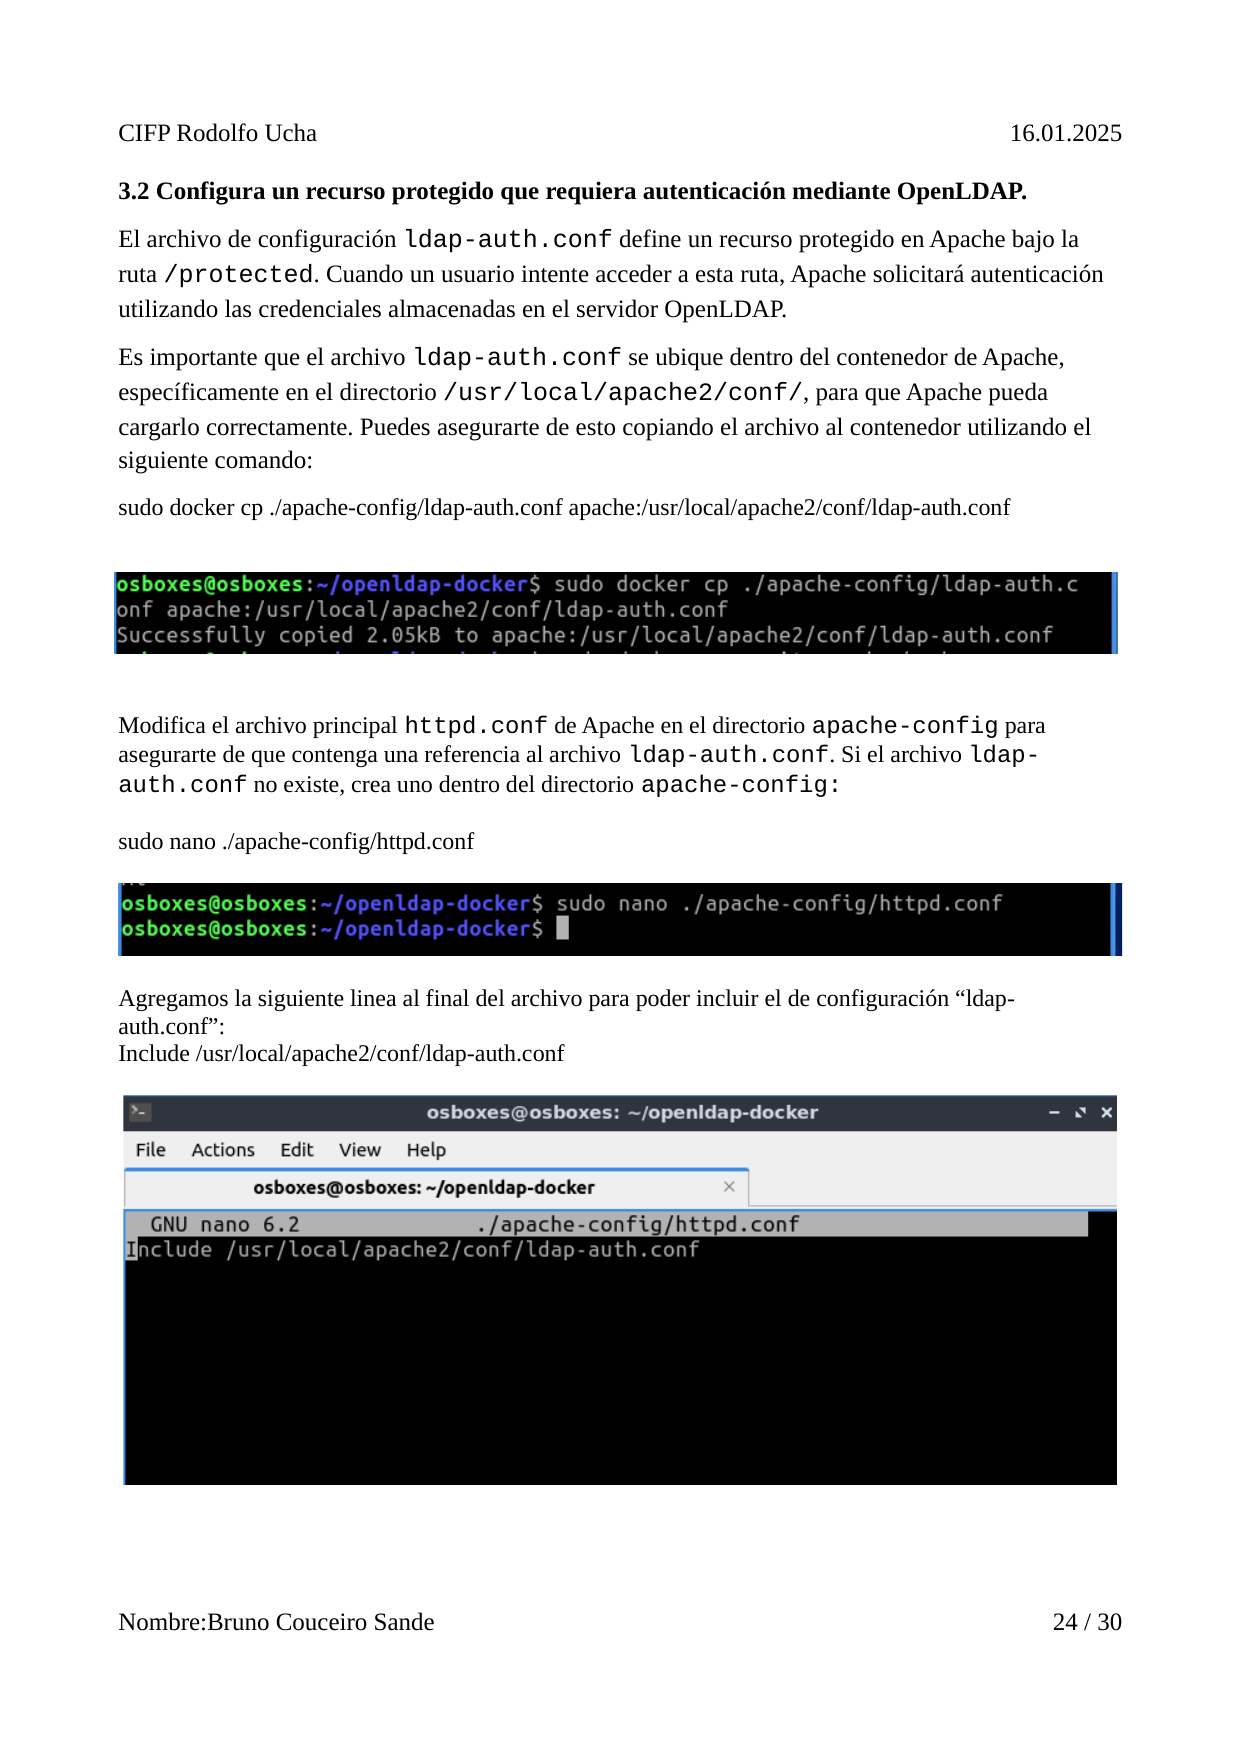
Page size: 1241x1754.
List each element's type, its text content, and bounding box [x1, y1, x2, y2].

text Modifica el archivo principal httpd.conf de Apache en el directorio apache-config para asegurarte de que contenga una referencia al archivo ldap-auth.conf. Si el archivo ldap-auth.conf no existe, crea uno dentro del directorio apache-config: [118, 711, 1122, 799]
text Agregamos la siguiente linea al final del archivo para poder incluir el de configuración “ldap-auth.conf”: [118, 984, 1122, 1039]
picture [114, 572, 1118, 654]
text Es importante que el archivo ldap-auth.conf se ubique dentro del contenedor de Apache, específicamente en el directorio /usr/local/apache2/conf/, para que Apache pueda cargarlo correctamente. Puedes asegurarte de esto copiando el archivo al contenedor utilizando el siguiente comando: [118, 342, 1122, 474]
picture [118, 883, 1123, 956]
text El archivo de configuración ldap-auth.conf define un recurso protegido en Apache bajo la ruta /protected. Cuando un usuario intente acceder a esta ruta, Apache solicitará autenticación utilizando las credenciales almacenadas en el servidor OpenLDAP. [118, 224, 1122, 323]
picture [123, 1095, 1117, 1485]
text sudo docker cp ./apache-config/ldap-auth.conf apache:/usr/local/apache2/conf/ldap-auth.conf [118, 493, 1122, 520]
text Include /usr/local/apache2/conf/ldap-auth.conf [118, 1039, 1122, 1067]
text 3.2 Configura un recurso protegido que requiera autenticación mediante OpenLDAP. [118, 176, 1122, 205]
text sudo nano ./apache-config/httpd.conf [118, 827, 1122, 855]
